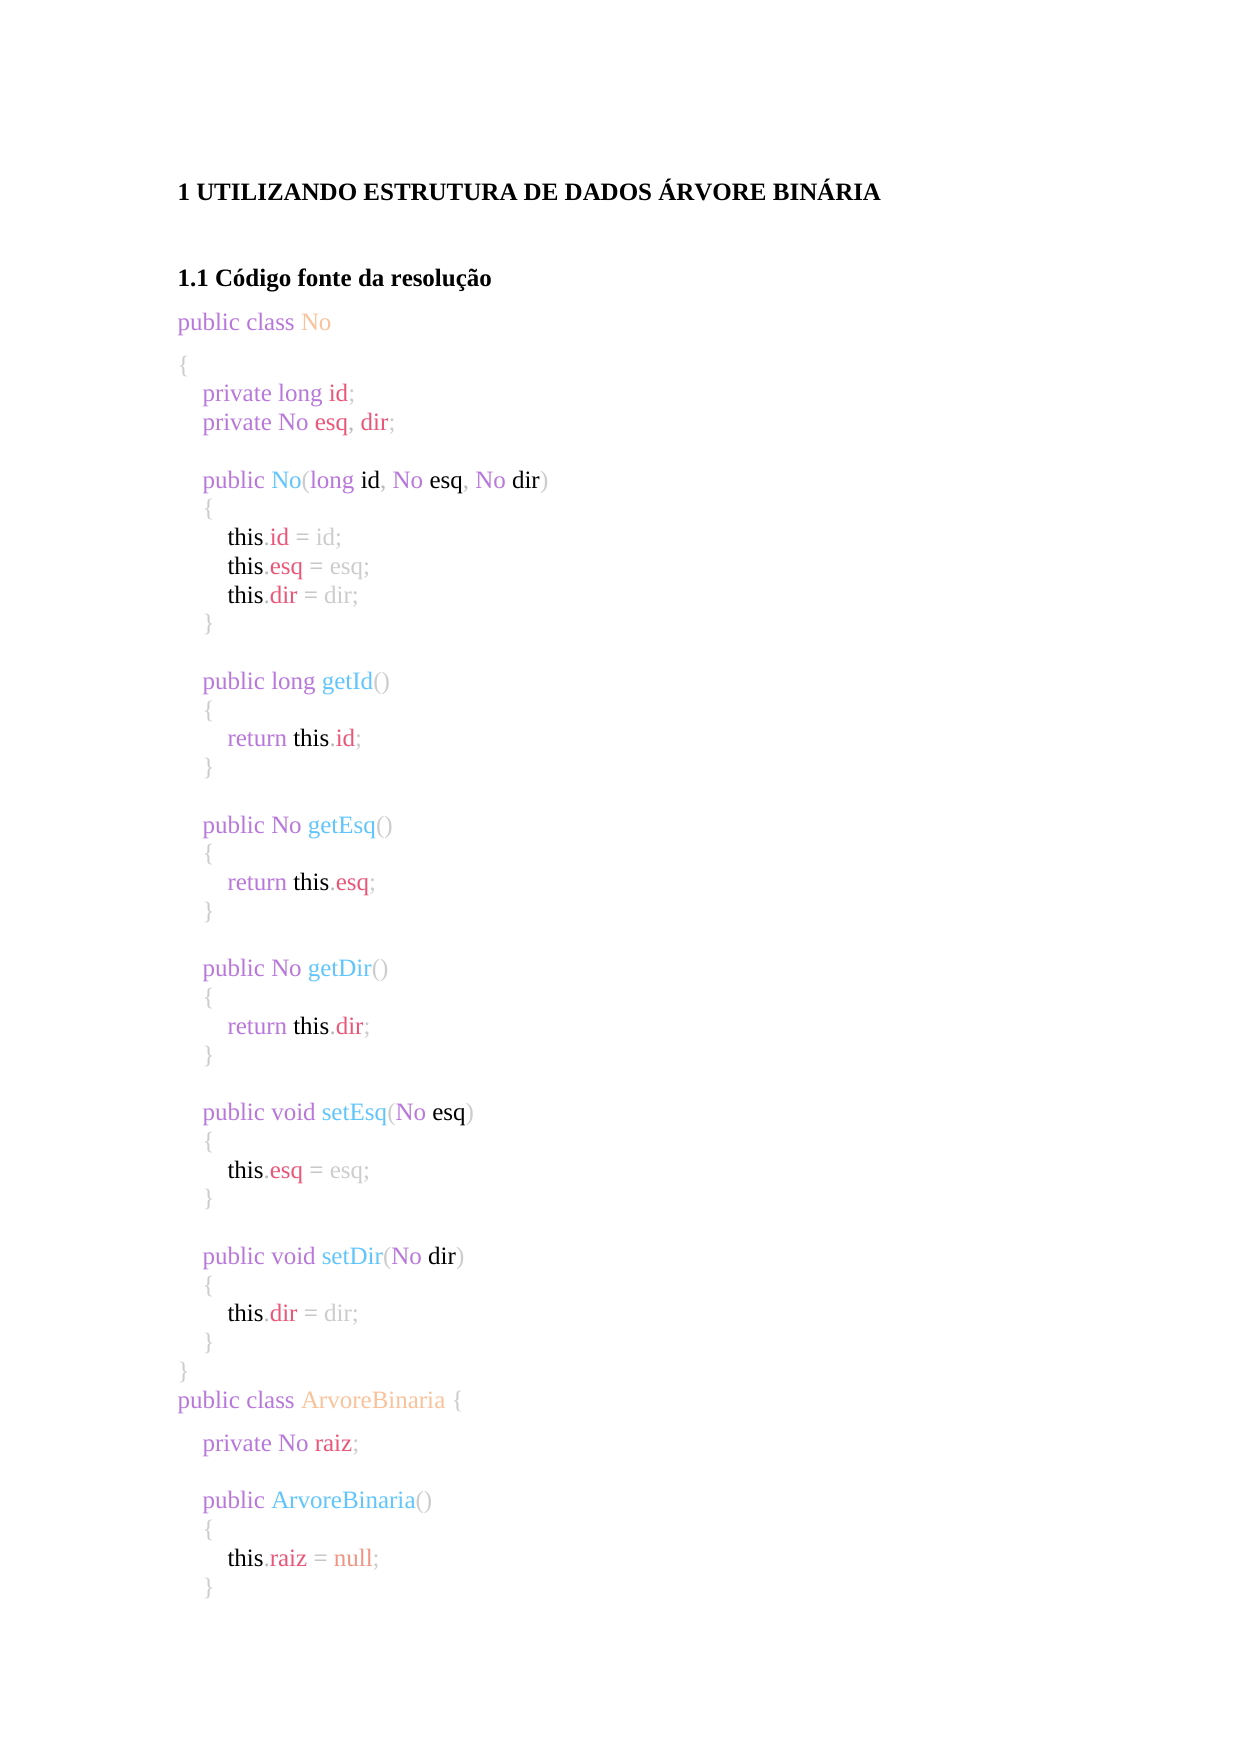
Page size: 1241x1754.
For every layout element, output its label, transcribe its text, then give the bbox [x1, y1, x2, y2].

text private No esq, dir; [177, 407, 1122, 436]
text { [177, 1126, 1122, 1155]
text public void setEsq(No esq) [177, 1097, 1122, 1126]
text this.dir = dir; [177, 1298, 1122, 1327]
text { [177, 838, 1122, 867]
text { [177, 1270, 1122, 1298]
text { [177, 1514, 1122, 1543]
text public No(long id, No esq, No dir) [177, 465, 1122, 493]
text } [177, 1183, 1122, 1212]
text { [177, 695, 1122, 723]
text public ArvoreBinaria() [177, 1485, 1122, 1514]
text public No getDir() [177, 953, 1122, 982]
text return this.esq; [177, 867, 1122, 896]
text public void setDir(No dir) [177, 1241, 1122, 1270]
text } [177, 896, 1122, 925]
text { [177, 350, 1122, 378]
text private No raiz; [177, 1428, 1122, 1457]
text this.dir = dir; [177, 580, 1122, 608]
text this.esq = esq; [177, 1155, 1122, 1183]
text { [177, 982, 1122, 1011]
text private long id; [177, 378, 1122, 407]
text 1.1 Código fonte da resolução [177, 263, 1122, 292]
text this.id = id; [177, 522, 1122, 551]
text public class No [177, 307, 1122, 335]
text } [177, 1572, 1122, 1600]
text } [177, 1327, 1122, 1356]
text return this.dir; [177, 1011, 1122, 1040]
text } [177, 752, 1122, 781]
text public class ArvoreBinaria { [177, 1385, 1122, 1413]
text public long getId() [177, 666, 1122, 695]
text } [177, 1040, 1122, 1068]
text } [177, 1356, 1122, 1385]
text } [177, 608, 1122, 637]
text return this.id; [177, 723, 1122, 752]
text public No getEsq() [177, 810, 1122, 838]
text this.raiz = null; [177, 1543, 1122, 1572]
text this.esq = esq; [177, 551, 1122, 580]
text 1 UTILIZANDO ESTRUTURA DE DADOS ÁRVORE BINÁRIA [177, 177, 1122, 206]
text { [177, 493, 1122, 522]
